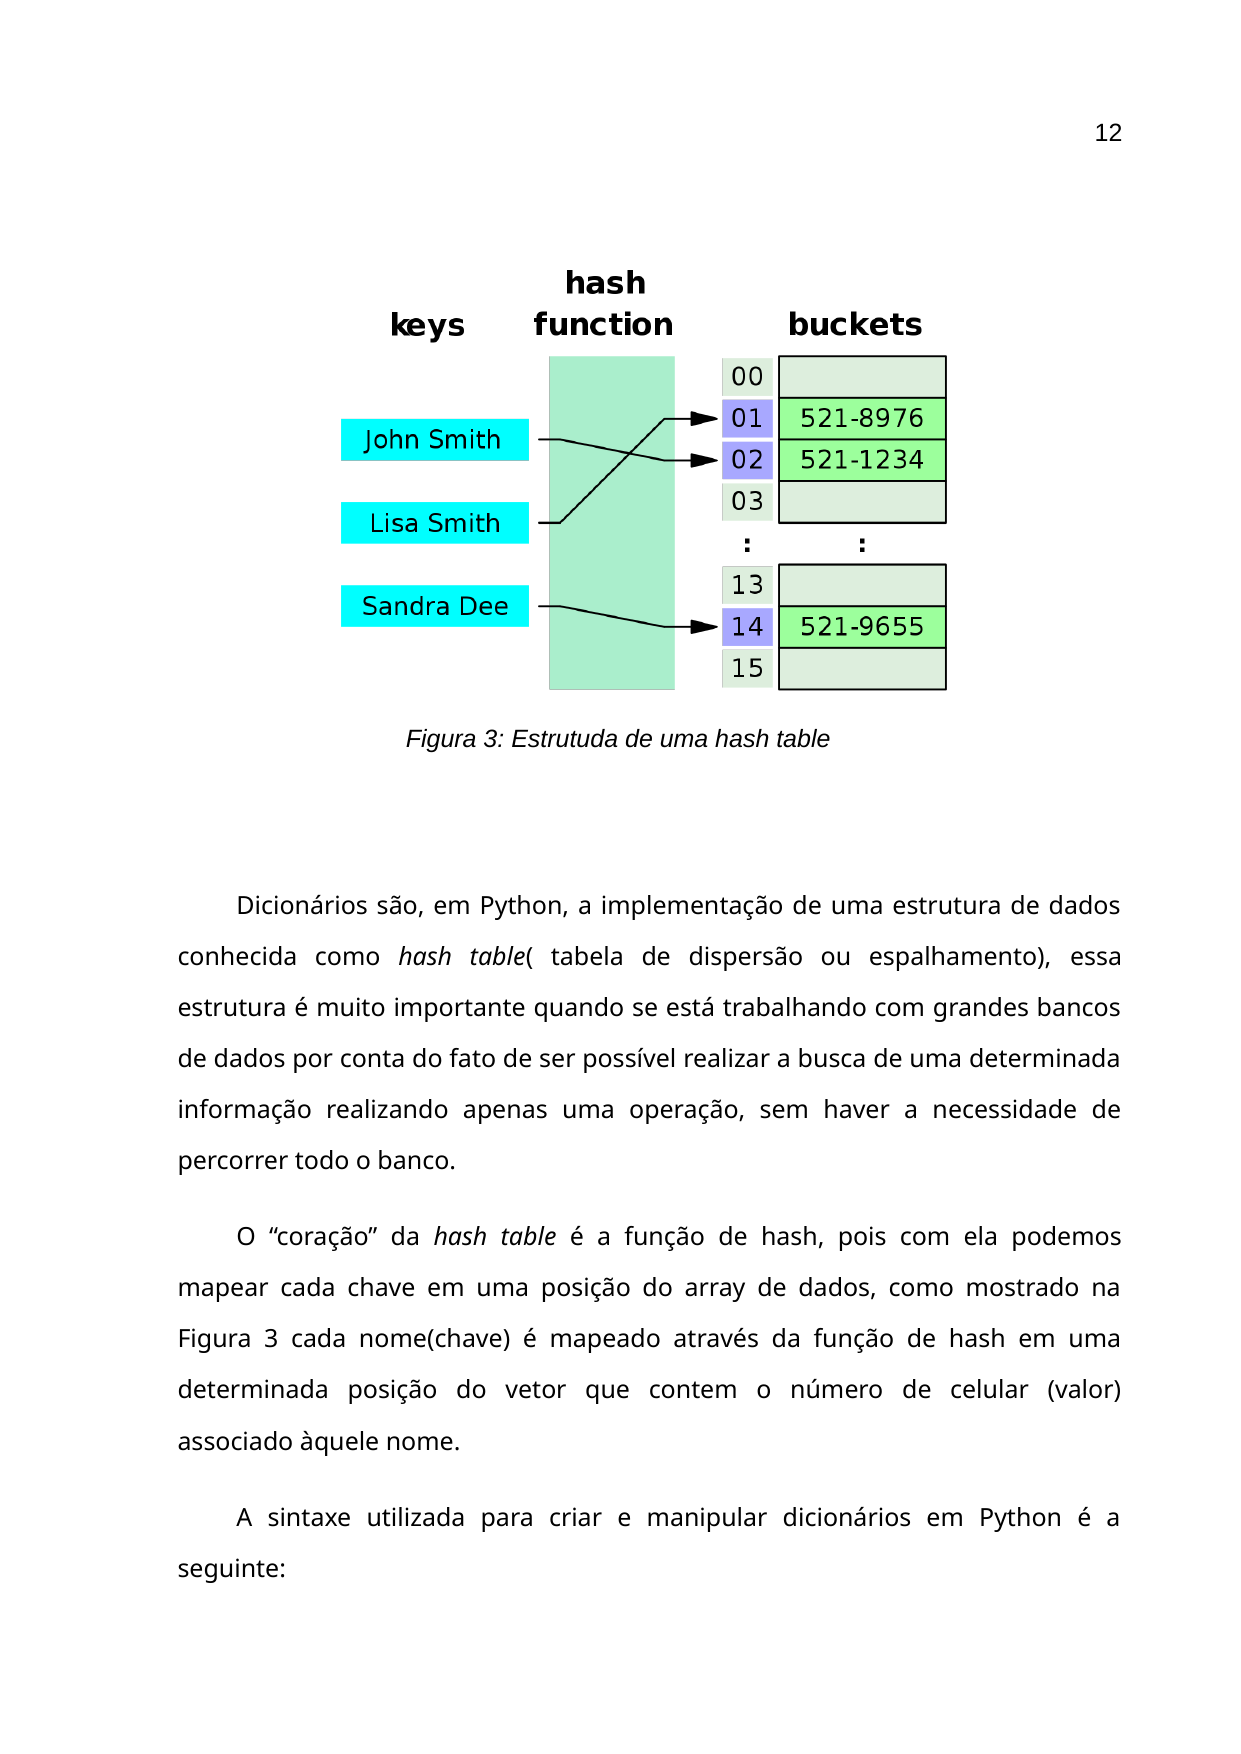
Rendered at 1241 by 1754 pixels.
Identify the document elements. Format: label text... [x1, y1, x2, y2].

text A sintaxe utilizada para criar e manipular dicionários em Python é a seguinte: [177, 1499, 1122, 1584]
text O “coração” da hash table é a função de hash, pois com ela podemos mapear cada chave em uma posição do array de dados, como mostrado na Figura 3 cada nome(chave) é mapeado através da função de hash em uma determinada posição do vetor que contem o número de celular (valor) associado àquele nome. [177, 1219, 1122, 1457]
text Dicionários são, em Python, a implementação de uma estrutura de dados conhecida como hash table( tabela de dispersão ou espalhamento), essa estrutura é muito importante quando se está trabalhando com grandes bancos de dados por conta do fato de ser possível realizar a busca de uma determinada informação realizando apenas uma operação, sem haver a necessidade de percorrer todo o banco. [177, 888, 1122, 1177]
text Figura 3: Estrutuda de uma hash table [262, 231, 974, 753]
picture [321, 231, 975, 710]
